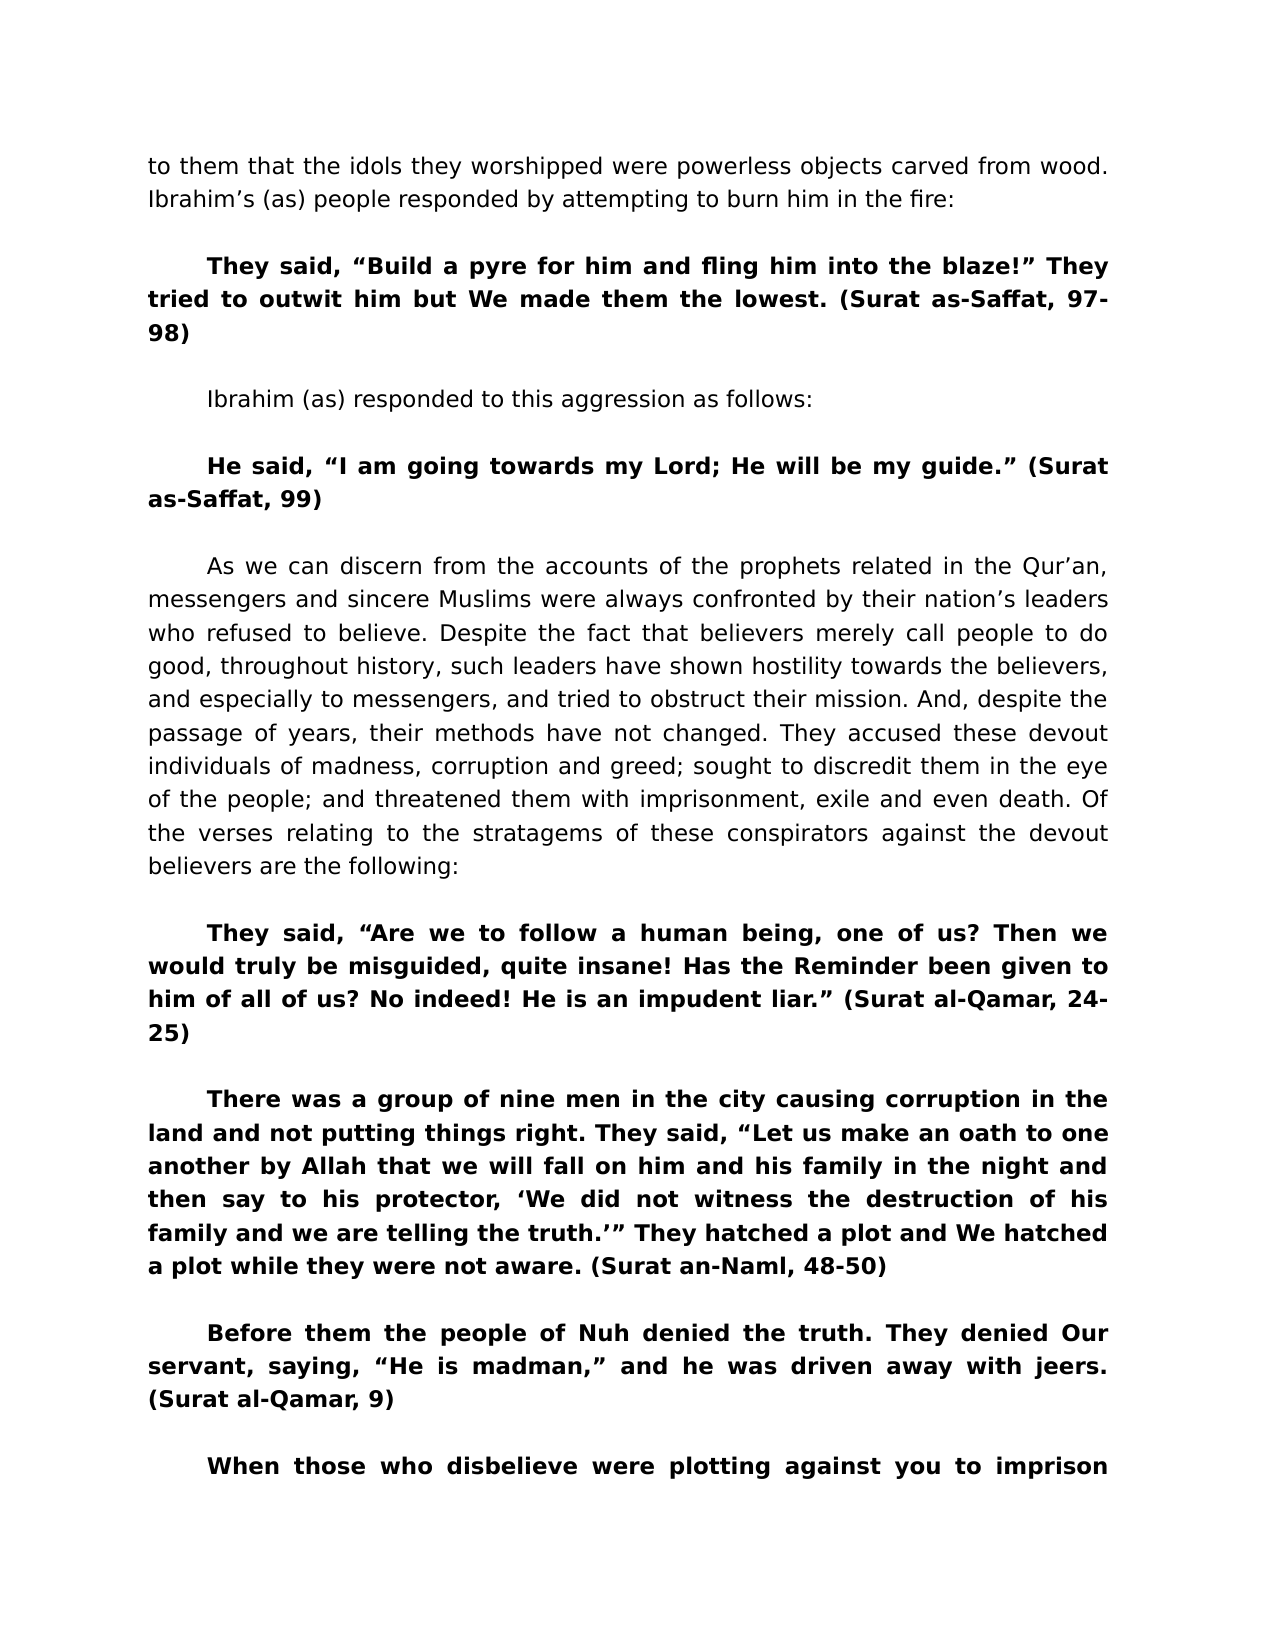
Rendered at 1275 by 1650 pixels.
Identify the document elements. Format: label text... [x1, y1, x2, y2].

text He said, “I am going towards my Lord; He will be my guide.” (Surat as-Saffat, 99) [148, 448, 1110, 514]
text When those who disbelieve were plotting against you to imprison [148, 1448, 1110, 1481]
text Before them the people of Nuh denied the truth. They denied Our servant, saying, “He is madman,” and he was driven away with jeers. (Surat al-Qamar, 9) [148, 1314, 1110, 1414]
text They said, “Build a pyre for him and fling him into the blaze!” They tried to outwit him but We made them the lowest. (Surat as-Saffat, 97-98) [148, 248, 1110, 348]
text to them that the idols they worshipped were powerless objects carved from wood. Ibrahim’s (as) people responded by attempting to burn him in the fire: [148, 148, 1110, 214]
text They said, “Are we to follow a human being, one of us? Then we would truly be misguided, quite insane! Has the Reminder been given to him of all of us? No indeed! He is an impudent liar.” (Surat al-Qamar, 24-25) [148, 914, 1110, 1048]
text Ibrahim (as) responded to this aggression as follows: [148, 381, 1110, 414]
text There was a group of nine men in the city causing corruption in the land and not putting things right. They said, “Let us make an oath to one another by Allah that we will fall on him and his family in the night and then say to his protector, ‘We did not witness the destruction of his family and we are telling the truth.’” They hatched a plot and We hatched a plot while they were not aware. (Surat an-Naml, 48-50) [148, 1081, 1110, 1281]
text As we can discern from the accounts of the prophets related in the Qur’an, messengers and sincere Muslims were always confronted by their nation’s leaders who refused to believe. Despite the fact that believers merely call people to do good, throughout history, such leaders have shown hostility towards the believers, and especially to messengers, and tried to obstruct their mission. And, despite the passage of years, their methods have not changed. They accused these devout individuals of madness, corruption and greed; sought to discredit them in the eye of the people; and threatened them with imprisonment, exile and even death. Of the verses relating to the stratagems of these conspirators against the devout believers are the following: [148, 548, 1110, 881]
